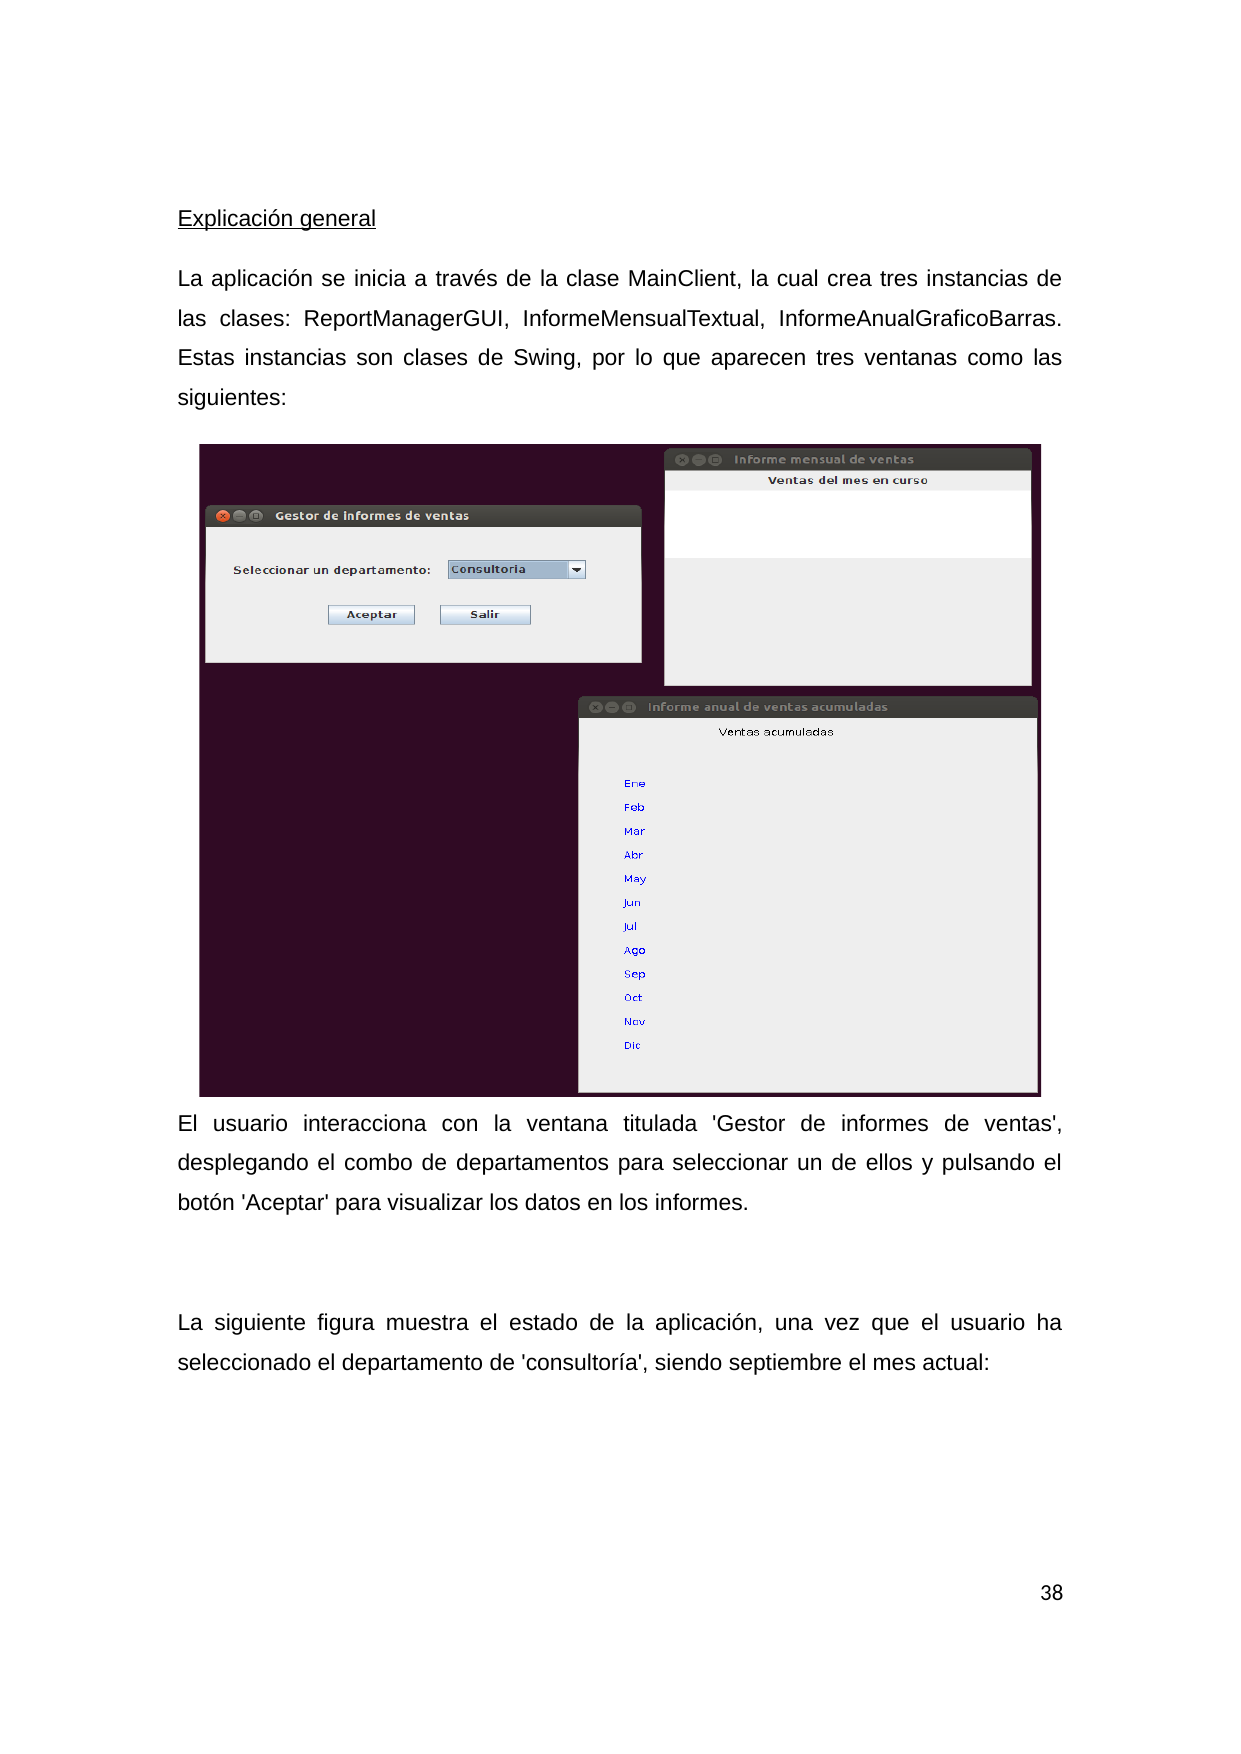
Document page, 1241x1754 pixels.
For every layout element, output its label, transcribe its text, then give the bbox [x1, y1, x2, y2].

text Explicación general [177, 205, 1063, 231]
text La aplicación se inicia a través de la clase MainClient, la cual crea tres instancias de las clases: ReportManagerGUI, InformeMensualTextual, InformeAnualGraficoBarras. Estas instancias son clases de Swing, por lo que aparecen tres ventanas como las siguientes: [177, 265, 1063, 410]
text La siguiente figura muestra el estado de la aplicación, una vez que el usuario ha seleccionado el departamento de 'consultoría', siendo septiembre el mes actual: [177, 1309, 1063, 1375]
text El usuario interacciona con la ventana titulada 'Gestor de informes de ventas', desplegando el combo de departamentos para seleccionar un de ellos y pulsando el botón 'Aceptar' para visualizar los datos en los informes. [177, 444, 1063, 1215]
picture [199, 444, 1042, 1097]
